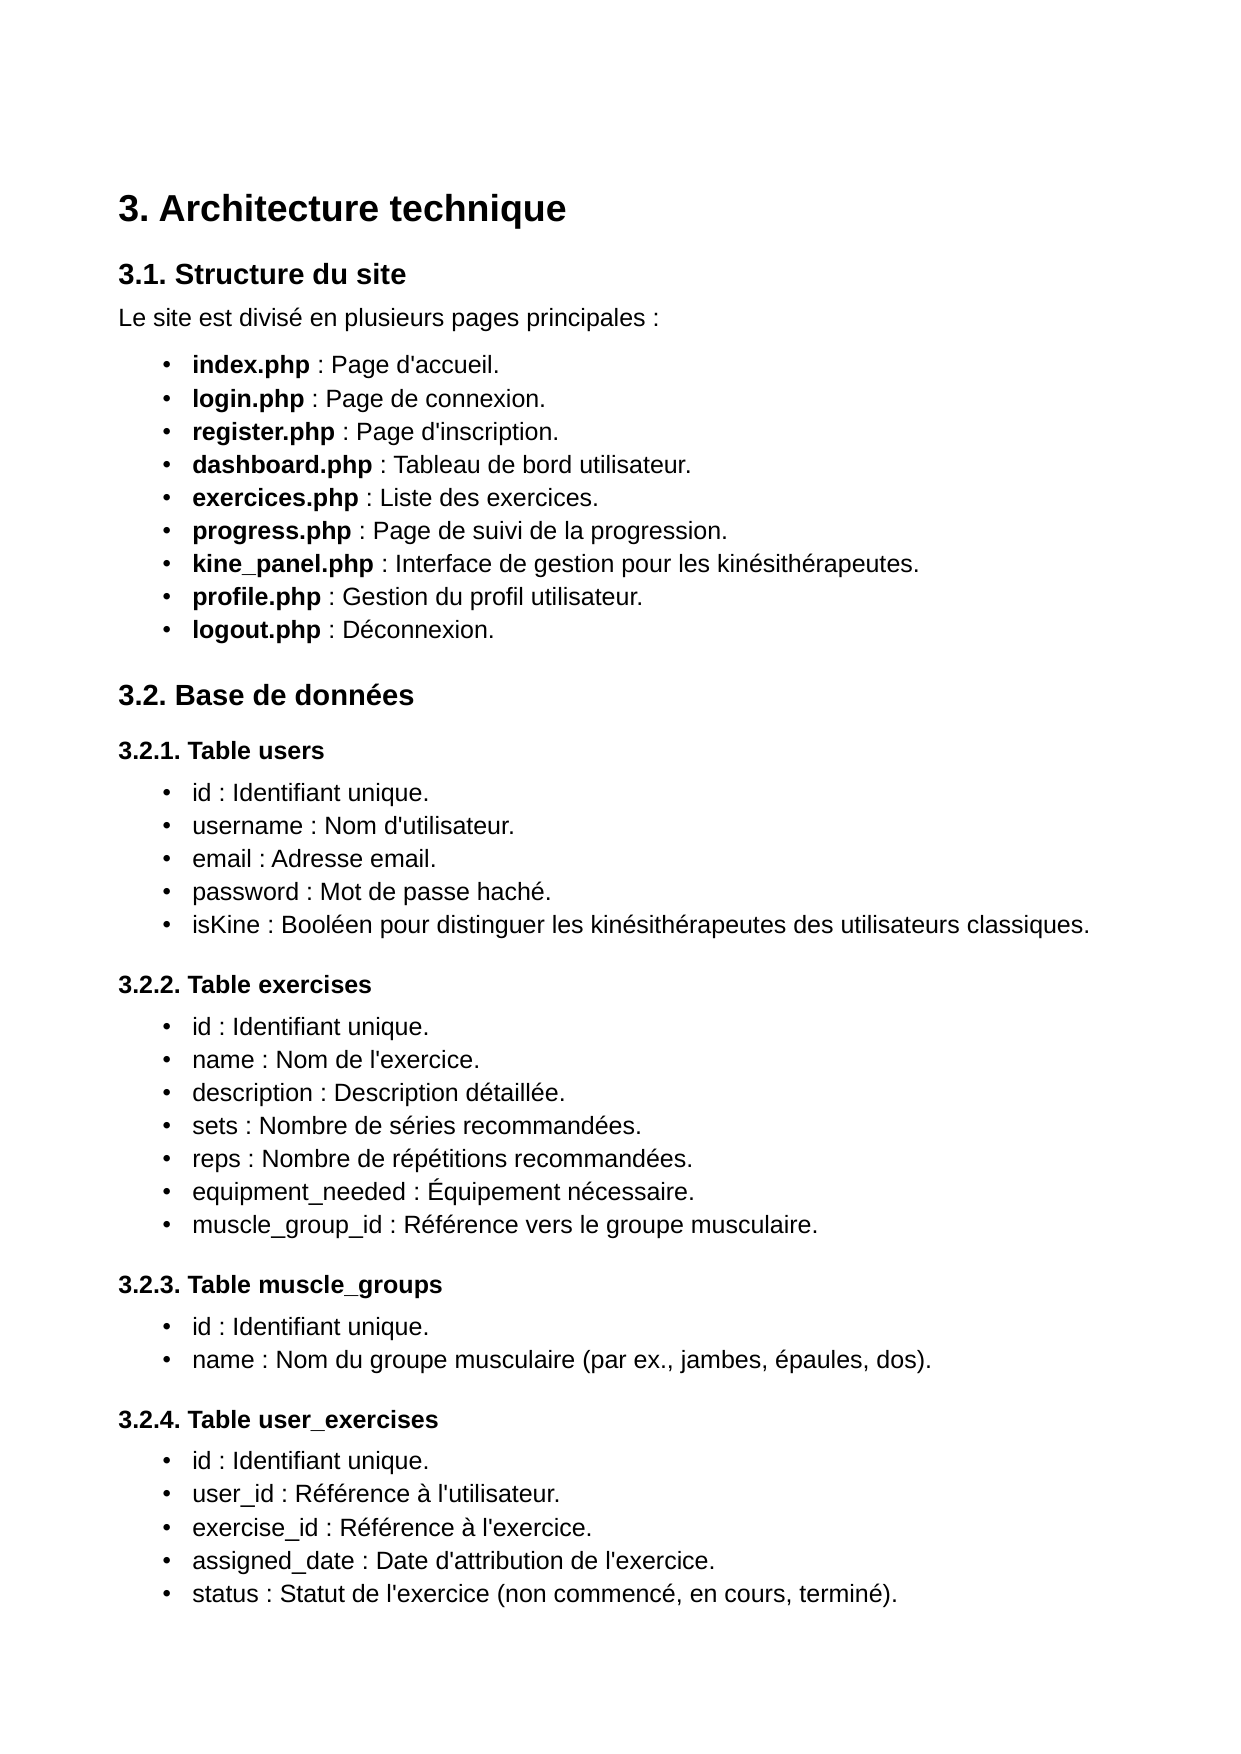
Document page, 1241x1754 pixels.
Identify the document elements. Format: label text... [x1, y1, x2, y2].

list progress.php : Page de suivi de la progression. [162, 516, 1122, 545]
list user_id : Référence à l'utilisateur. [162, 1479, 1122, 1508]
list kine_panel.php : Interface de gestion pour les kinésithérapeutes. [162, 549, 1122, 578]
list id : Identifiant unique. [162, 1312, 1122, 1341]
subtitle 3.2.3. Table muscle_groups [118, 1270, 1122, 1299]
list password : Mot de passe haché. [162, 877, 1122, 906]
list index.php : Page d'accueil. [162, 350, 1122, 379]
subtitle 3.2.4. Table user_exercises [118, 1405, 1122, 1434]
list isKine : Booléen pour distinguer les kinésithérapeutes des utilisateurs classiques. [162, 910, 1122, 939]
list equipment_needed : Équipement nécessaire. [162, 1177, 1122, 1206]
subtitle 3.1. Structure du site [118, 257, 1122, 290]
text Le site est divisé en plusieurs pages principales : [118, 303, 1122, 332]
list profile.php : Gestion du profil utilisateur. [162, 582, 1122, 611]
list name : Nom du groupe musculaire (par ex., jambes, épaules, dos). [162, 1345, 1122, 1374]
subtitle 3.2.2. Table exercises [118, 970, 1122, 999]
list exercise_id : Référence à l'exercice. [162, 1512, 1122, 1541]
list email : Adresse email. [162, 844, 1122, 873]
list login.php : Page de connexion. [162, 383, 1122, 412]
list register.php : Page d'inscription. [162, 417, 1122, 446]
list name : Nom de l'exercice. [162, 1044, 1122, 1073]
list sets : Nombre de séries recommandées. [162, 1111, 1122, 1140]
list assigned_date : Date d'attribution de l'exercice. [162, 1546, 1122, 1574]
list id : Identifiant unique. [162, 777, 1122, 806]
subtitle 3. Architecture technique [118, 187, 1122, 230]
list description : Description détaillée. [162, 1078, 1122, 1107]
list reps : Nombre de répétitions recommandées. [162, 1144, 1122, 1173]
list muscle_group_id : Référence vers le groupe musculaire. [162, 1210, 1122, 1239]
list exercices.php : Liste des exercices. [162, 483, 1122, 512]
subtitle 3.2. Base de données [118, 678, 1122, 711]
subtitle 3.2.1. Table users [118, 736, 1122, 765]
list id : Identifiant unique. [162, 1011, 1122, 1040]
list dashboard.php : Tableau de bord utilisateur. [162, 450, 1122, 479]
list username : Nom d'utilisateur. [162, 811, 1122, 839]
list logout.php : Déconnexion. [162, 615, 1122, 644]
list id : Identifiant unique. [162, 1446, 1122, 1475]
list status : Statut de l'exercice (non commencé, en cours, terminé). [162, 1579, 1122, 1608]
